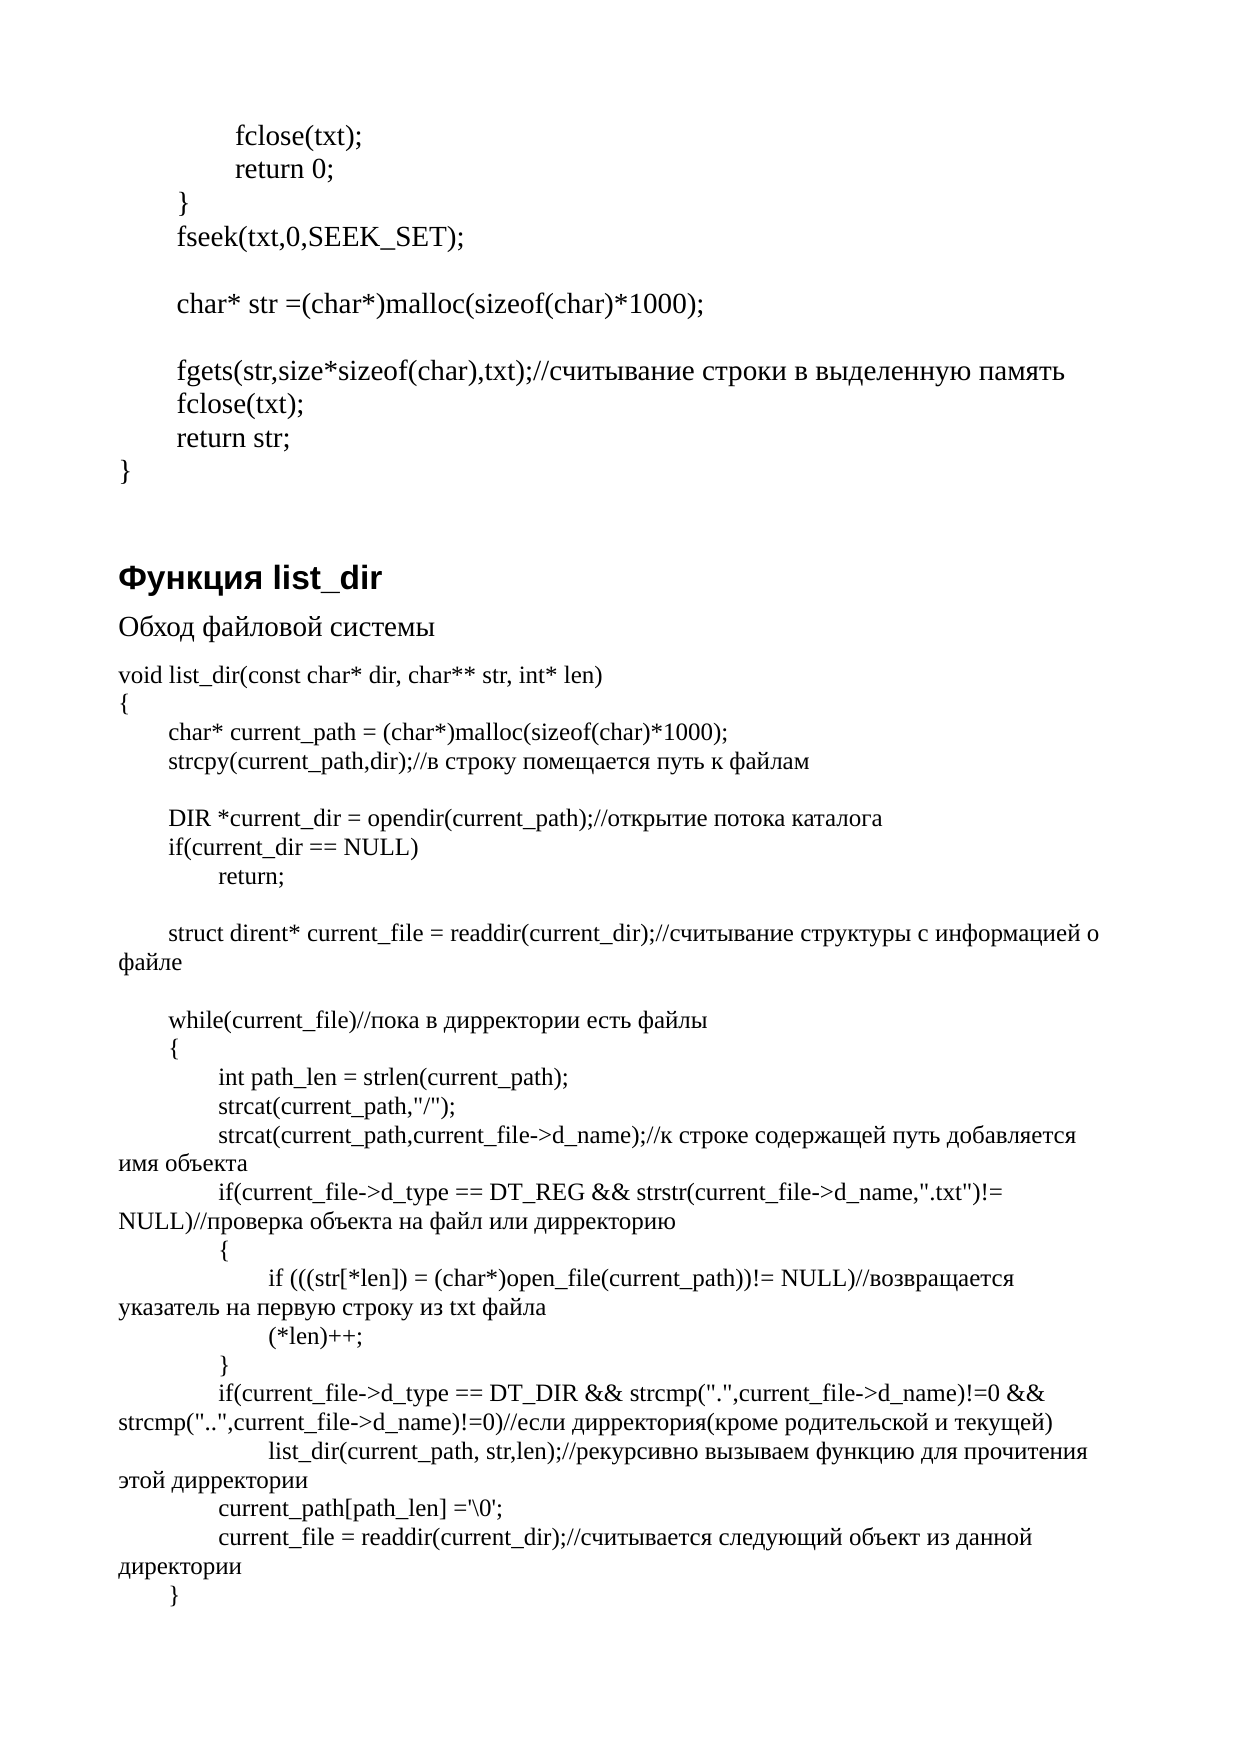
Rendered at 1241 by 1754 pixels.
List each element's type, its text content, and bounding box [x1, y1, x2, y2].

text strcat(current_path,"/"); [118, 1091, 1122, 1120]
text } [118, 453, 1122, 487]
text list_dir(current_path, str,len);//рекурсивно вызываем функцию для прочитения этой дирректории [118, 1436, 1122, 1493]
text strcat(current_path,current_file->d_name);//к строке содержащей путь добавляется имя объекта [118, 1120, 1122, 1177]
text if (((str[*len]) = (char*)open_file(current_path))!= NULL)//возвращается указатель на первую строку из txt файла [118, 1263, 1122, 1321]
text return; [118, 861, 1122, 890]
text fseek(txt,0,SEEK_SET); [118, 219, 1122, 252]
text } [118, 1580, 1122, 1608]
text fclose(txt); [118, 386, 1122, 420]
text return 0; [118, 152, 1122, 185]
text { [118, 1033, 1122, 1062]
text char* str =(char*)malloc(sizeof(char)*1000); [118, 286, 1122, 319]
text fclose(txt); [118, 118, 1122, 152]
text { [118, 1235, 1122, 1263]
text current_path[path_len] ='\0'; [118, 1493, 1122, 1522]
text if(current_file->d_type == DT_DIR && strcmp(".",current_file->d_name)!=0 && strcmp("..",current_file->d_name)!=0)//если дирректория(кроме родительской и текущей) [118, 1378, 1122, 1436]
text char* current_path = (char*)malloc(sizeof(char)*1000); [118, 717, 1122, 746]
text } [118, 1350, 1122, 1378]
text strcpy(current_path,dir);//в строку помещается путь к файлам [118, 746, 1122, 775]
text DIR *current_dir = opendir(current_path);//открытие потока каталога [118, 803, 1122, 832]
subtitle Функция list_dir [118, 558, 1122, 597]
text void list_dir(const char* dir, char** str, int* len) [118, 660, 1122, 688]
text } [118, 185, 1122, 219]
text { [118, 688, 1122, 717]
text if(current_dir == NULL) [118, 832, 1122, 861]
text if(current_file->d_type == DT_REG && strstr(current_file->d_name,".txt")!= NULL)//проверка объекта на файл или дирректорию [118, 1177, 1122, 1235]
text (*len)++; [118, 1321, 1122, 1350]
text Обход файловой системы [118, 609, 1122, 643]
text fgets(str,size*sizeof(char),txt);//считывание строки в выделенную память [118, 353, 1122, 386]
text return str; [118, 420, 1122, 453]
text struct dirent* current_file = readdir(current_dir);//считывание структуры с информацией о файле [118, 918, 1122, 976]
text int path_len = strlen(current_path); [118, 1062, 1122, 1091]
text while(current_file)//пока в дирректории есть файлы [118, 1005, 1122, 1033]
text current_file = readdir(current_dir);//считывается следующий объект из данной директории [118, 1522, 1122, 1580]
